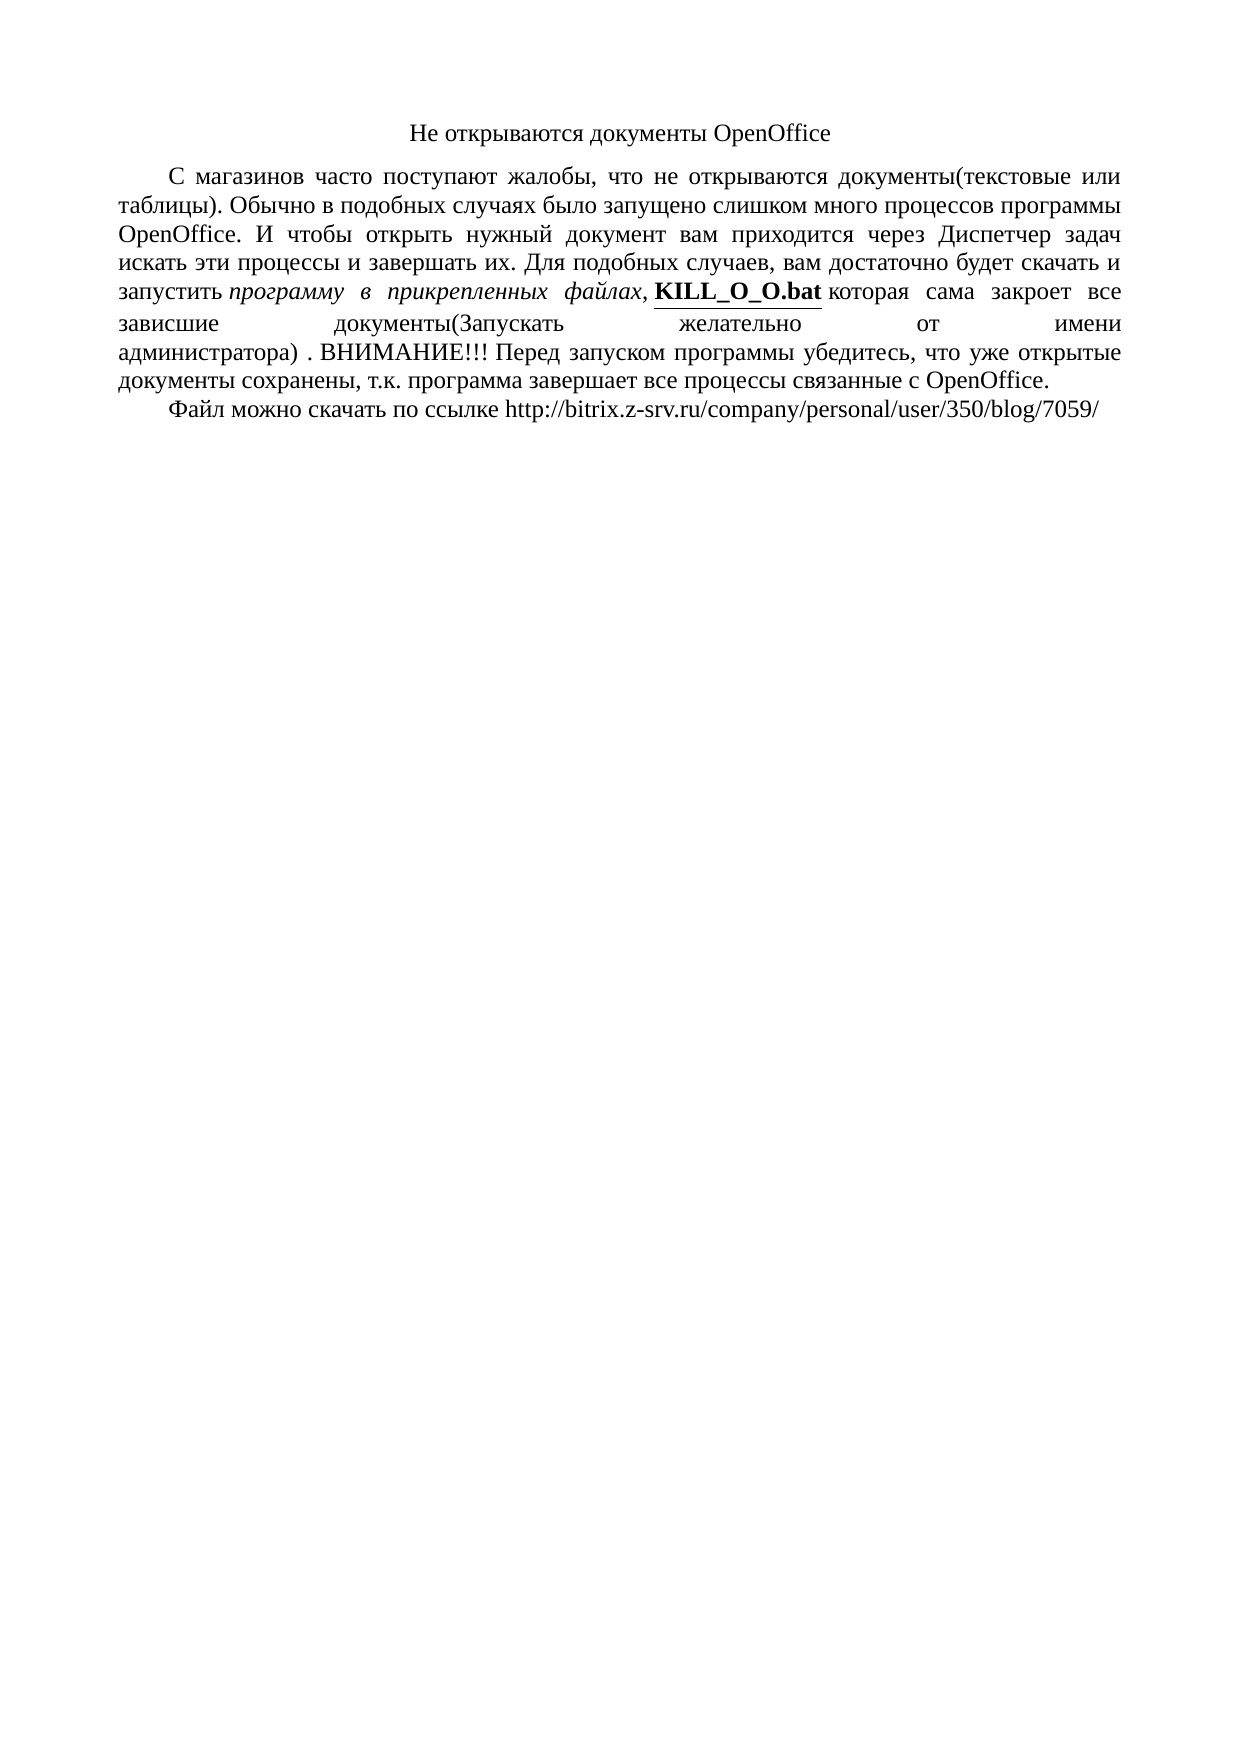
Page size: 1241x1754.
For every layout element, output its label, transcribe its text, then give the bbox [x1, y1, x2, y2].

text С магазинов часто поступают жалобы, что не открываются документы(текстовые или таблицы). Обычно в подобных случаях было запущено слишком много процессов программы OpenOffice. И чтобы открыть нужный документ вам приходится через Диспетчер задач искать эти процессы и завершать их. Для подобных случаев, вам достаточно будет скачать и запустить программу в прикрепленных файлах, KILL_O_O.bat которая сама закроет все зависшие документы(Запускать желательно от имени администратора) . ВНИМАНИЕ!!! Перед запуском программы убедитесь, что уже открытые документы сохранены, т.к. программа завершает все процессы связанные с OpenOffice. [118, 161, 1122, 394]
text Файл можно скачать по ссылке http://bitrix.z-srv.ru/company/personal/user/350/blog/7059/ [118, 394, 1122, 423]
text Не открываются документы OpenOffice [118, 118, 1122, 147]
